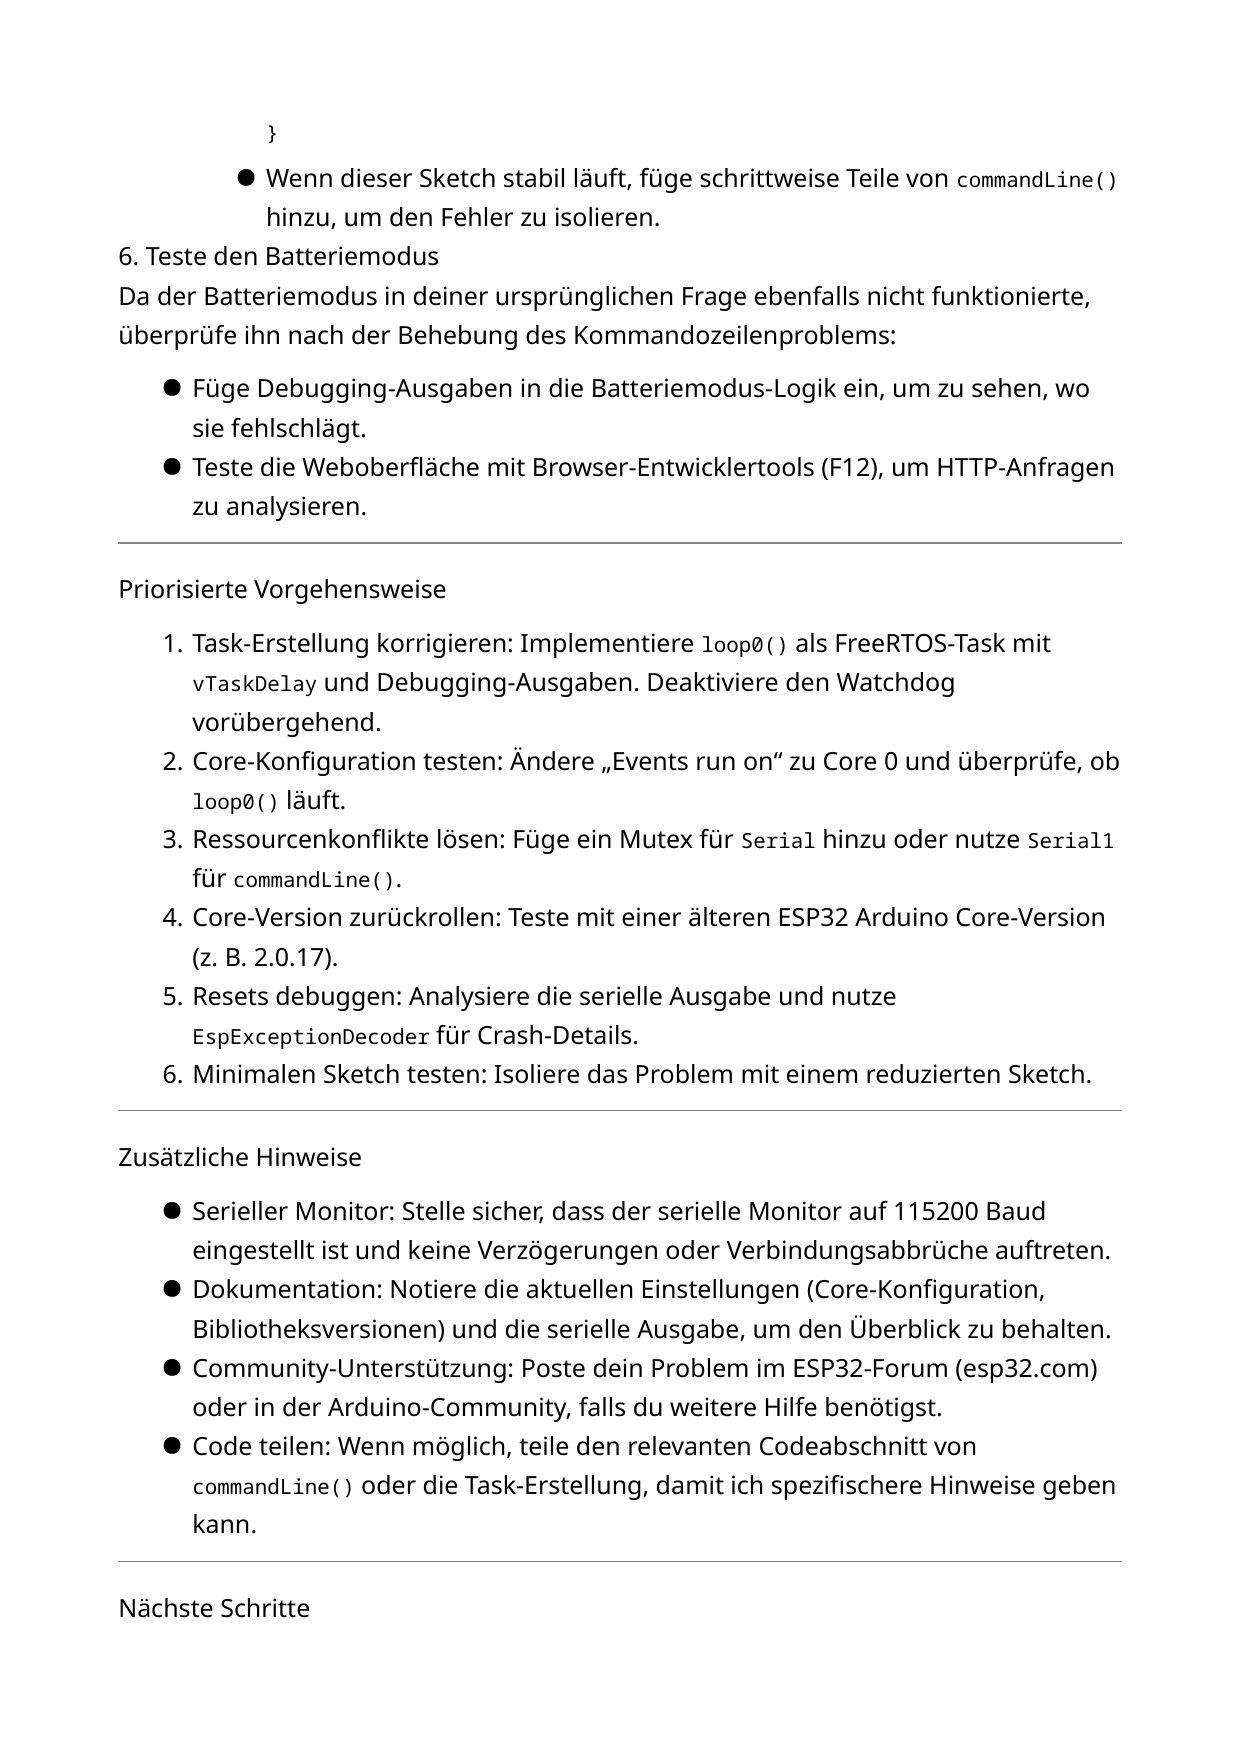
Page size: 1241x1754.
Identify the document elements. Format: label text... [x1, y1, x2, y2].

list Minimalen Sketch testen: Isoliere das Problem mit einem reduzierten Sketch. [162, 1057, 1122, 1091]
text Da der Batteriemodus in deiner ursprünglichen Frage ebenfalls nicht funktionierte, überprüfe ihn nach der Behebung des Kommandozeilenproblems: [118, 278, 1122, 351]
list Serieller Monitor: Stelle sicher, dass der serielle Monitor auf 115200 Baud eingestellt ist und keine Verzögerungen oder Verbindungsabbrüche auftreten. [162, 1194, 1122, 1267]
list Dokumentation: Notiere die aktuellen Einstellungen (Core-Konfiguration, Bibliotheksversionen) und die serielle Ausgabe, um den Überblick zu behalten. [162, 1272, 1122, 1345]
list Task-Erstellung korrigieren: Implementiere loop0() als FreeRTOS-Task mit vTaskDelay und Debugging-Ausgaben. Deaktiviere den Watchdog vorübergehend. [162, 626, 1122, 738]
list Resets debuggen: Analysiere die serielle Ausgabe und nutze EspExceptionDecoder für Crash-Details. [162, 978, 1122, 1052]
text Nächste Schritte [118, 1591, 1122, 1625]
list Füge Debugging-Ausgaben in die Batteriemodus-Logik ein, um zu sehen, wo sie fehlschlägt. [162, 371, 1122, 444]
list Community-Unterstützung: Poste dein Problem im ESP32-Forum (esp32.com) oder in der Arduino-Community, falls du weitere Hilfe benötigst. [162, 1351, 1122, 1424]
text 6. Teste den Batteriemodus [118, 239, 1122, 273]
list Core-Version zurückrollen: Teste mit einer älteren ESP32 Arduino Core-Version (z. B. 2.0.17). [162, 900, 1122, 973]
list Ressourcenkonflikte lösen: Füge ein Mutex für Serial hinzu oder nutze Serial1 für commandLine(). [162, 822, 1122, 895]
text Priorisierte Vorgehensweise [118, 572, 1122, 606]
list } [236, 118, 1122, 147]
list Core-Konfiguration testen: Ändere „Events run on“ zu Core 0 und überprüfe, ob loop0() läuft. [162, 743, 1122, 817]
list Teste die Weboberfläche mit Browser-Entwicklertools (F12), um HTTP-Anfragen zu analysieren. [162, 449, 1122, 523]
list Wenn dieser Sketch stabil läuft, füge schrittweise Teile von commandLine() hinzu, um den Fehler zu isolieren. [236, 161, 1122, 234]
text Zusätzliche Hinweise [118, 1140, 1122, 1174]
list Code teilen: Wenn möglich, teile den relevanten Codeabschnitt von commandLine() oder die Task-Erstellung, damit ich spezifischere Hinweise geben kann. [162, 1429, 1122, 1541]
